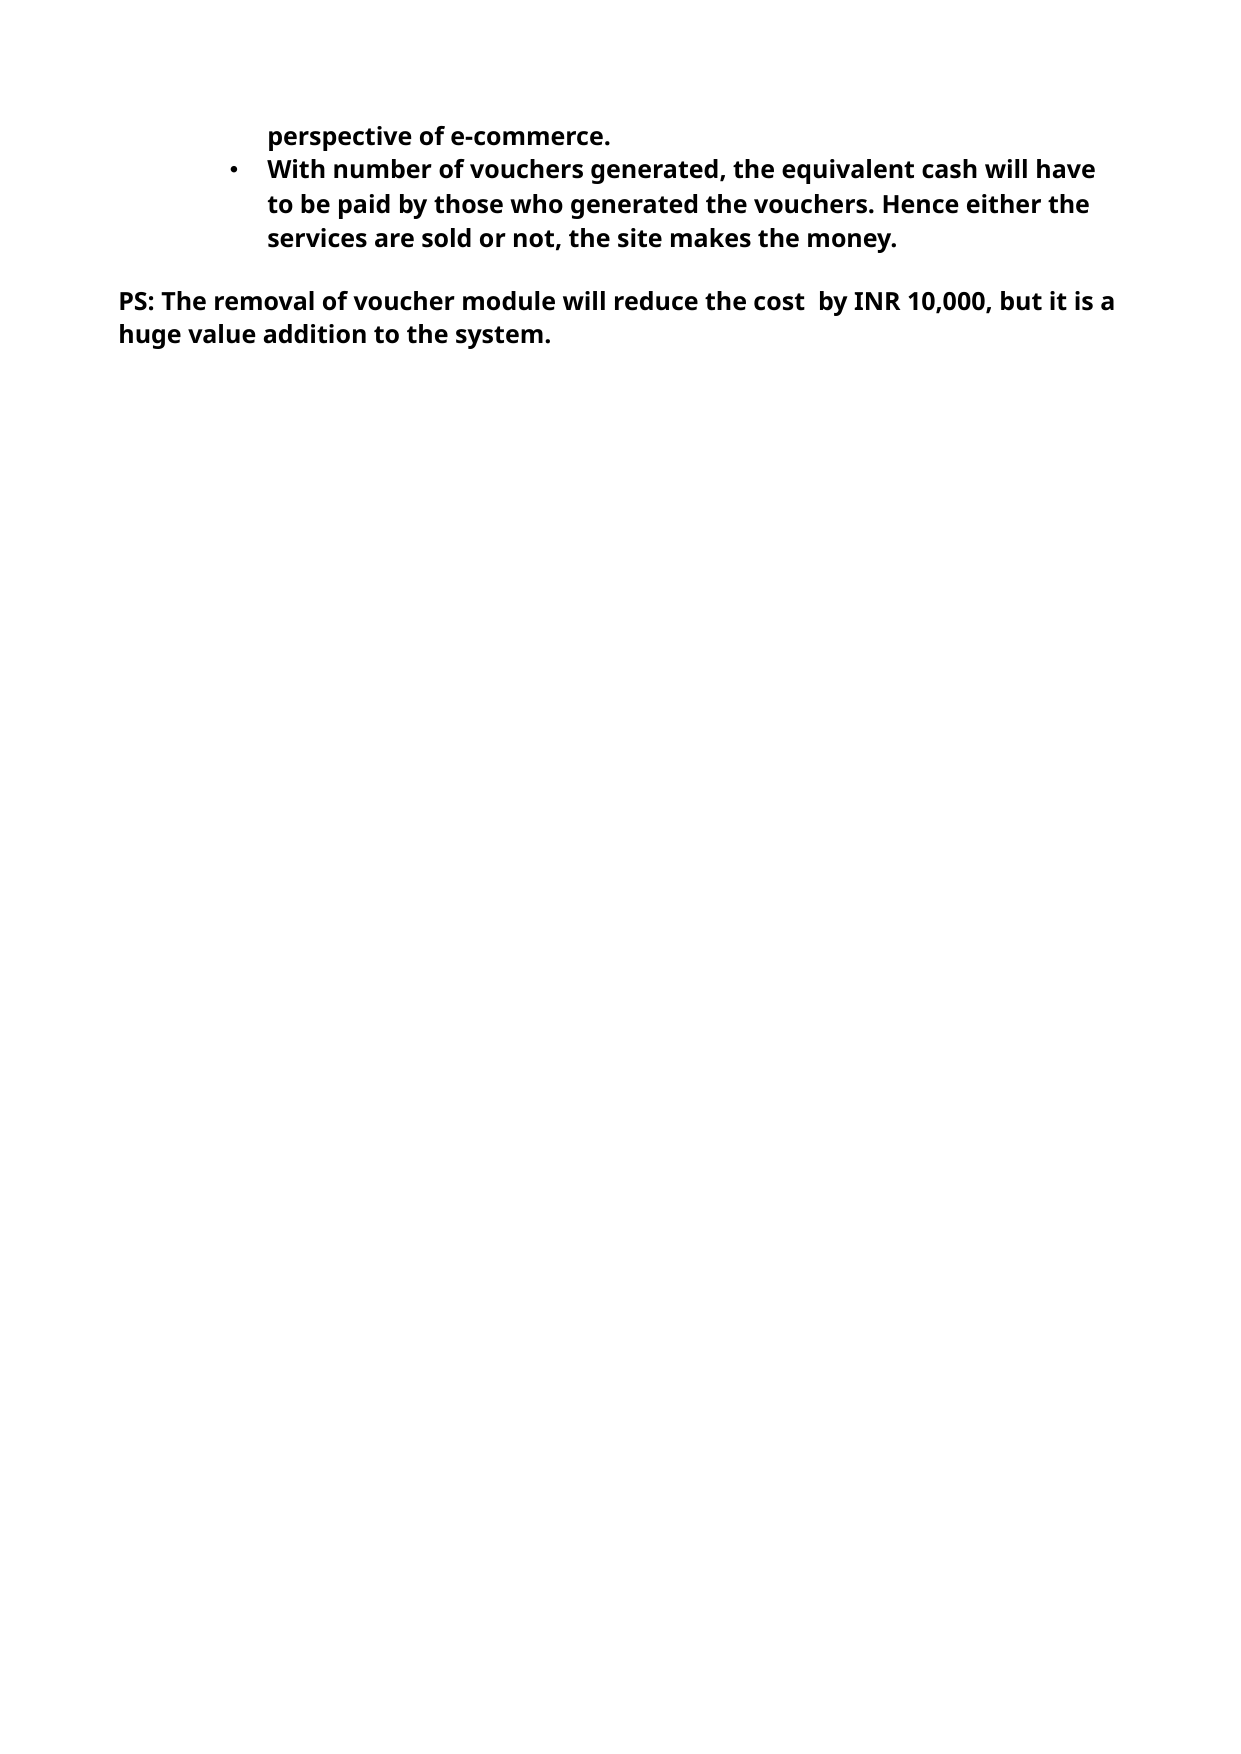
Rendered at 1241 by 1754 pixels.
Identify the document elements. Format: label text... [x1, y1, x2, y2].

list With number of vouchers generated, the equivalent cash will have to be paid by those who generated the vouchers. Hence either the services are sold or not, the site makes the money. [229, 152, 1122, 254]
text PS: The removal of voucher module will reduce the cost by INR 10,000, but it is a huge value addition to the system. [118, 283, 1122, 351]
list perspective of e-commerce. [229, 118, 1122, 152]
